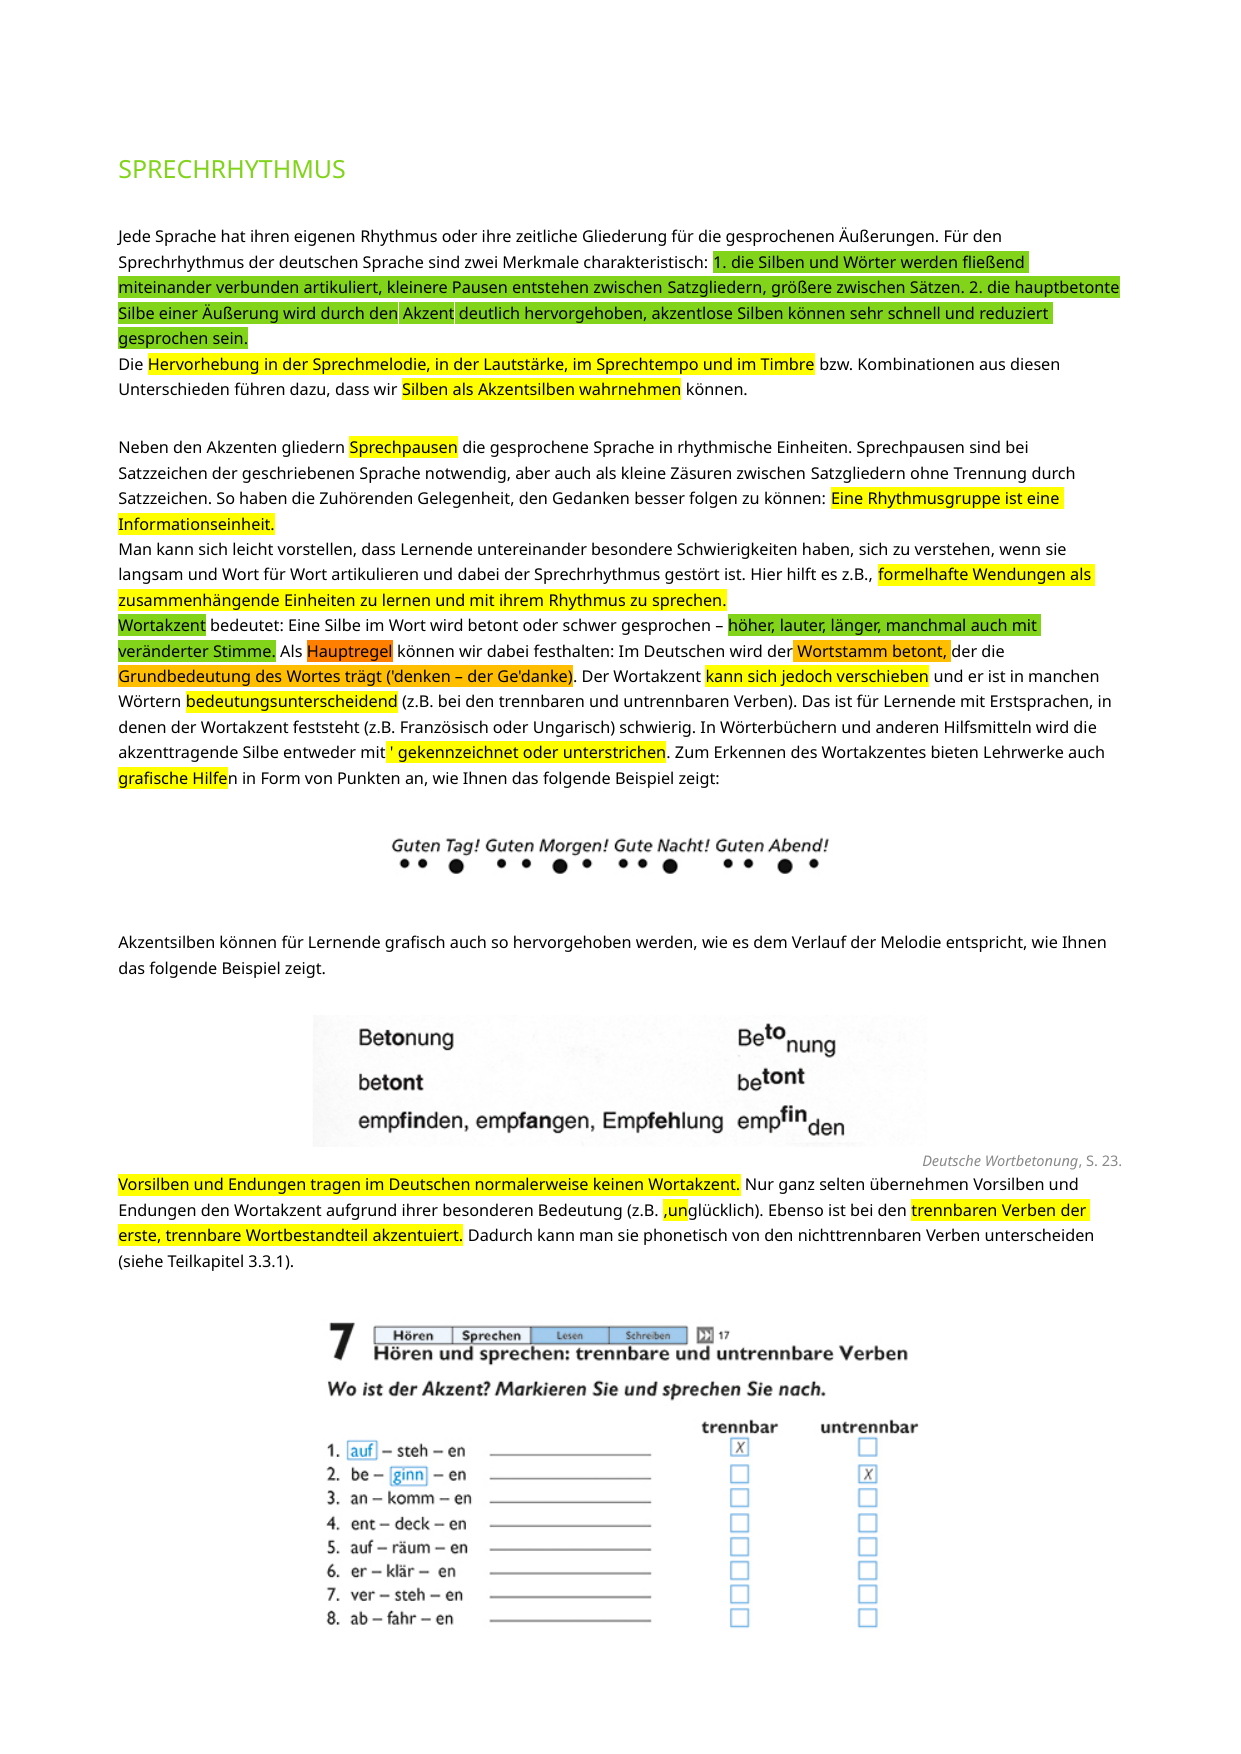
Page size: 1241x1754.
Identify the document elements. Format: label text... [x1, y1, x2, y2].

text Deutsche Wortbetonung, S. 23. [118, 1151, 1122, 1171]
text Akzentsilben können für Lernende grafisch auch so hervorgehoben werden, wie es dem Verlauf der Melodie entspricht, wie Ihnen das folgende Beispiel zeigt. [118, 931, 1122, 979]
text Wortakzent bedeutet: Eine Silbe im Wort wird betont oder schwer gesprochen – höher, lauter, länger, manchmal auch mit veränderter Stimme. Als Hauptregel können wir dabei festhalten: Im Deutschen wird der Wortstamm betont, der die Grundbedeutung des Wortes trägt ('denken – der Ge'danke). Der Wortakzent kann sich jedoch verschieben und er ist in manchen Wörtern bedeutungsunterscheidend (z.B. bei den trennbaren und untrennbaren Verben). Das ist für Lernende mit Erstsprachen, in denen der Wortakzent feststeht (z.B. Französisch oder Ungarisch) schwierig. In Wörterbüchern und anderen Hilfsmitteln wird die akzenttragende Silbe entweder mit ' gekennzeichnet oder unterstrichen. Zum Erkennen des Wortakzentes bieten Lehrwerke auch grafische Hilfen in Form von Punkten an, wie Ihnen das folgende Beispiel zeigt: [118, 614, 1122, 789]
picture [312, 1015, 928, 1147]
picture [312, 1308, 928, 1631]
text Neben den Akzenten gliedern Sprechpausen die gesprochene Sprache in rhythmische Einheiten. Sprechpausen sind bei Satzzeichen der geschriebenen Sprache notwendig, aber auch als kleine Zäsuren zwischen Satzgliedern ohne Trennung durch Satzzeichen. So haben die Zuhörenden Gelegenheit, den Gedanken besser folgen zu können: Eine Rhythmusgruppe ist eine Informationseinheit. [118, 436, 1122, 535]
text Man kann sich leicht vorstellen, dass Lernende untereinander besondere Schwierigkeiten haben, sich zu verstehen, wenn sie langsam und Wort für Wort artikulieren und dabei der Sprechrhythmus gestört ist. Hier hilft es z.B., formelhafte Wendungen als zusammenhängende Einheiten zu lernen und mit ihrem Rhythmus zu sprechen. [118, 538, 1122, 611]
picture [312, 825, 928, 894]
text Jede Sprache hat ihren eigenen Rhythmus oder ihre zeitliche Gliederung für die gesprochenen Äußerungen. Für den Sprechrhythmus der deutschen Sprache sind zwei Merkmale charakteristisch: 1. die Silben und Wörter werden fließend miteinander verbunden artikuliert, kleinere Pausen entstehen zwischen Satzgliedern, größere zwischen Sätzen. 2. die hauptbetonte Silbe einer Äußerung wird durch den Akzent deutlich hervorgehoben, akzentlose Silben können sehr schnell und reduziert gesprochen sein. [118, 225, 1122, 349]
text Vorsilben und Endungen tragen im Deutschen normalerweise keinen Wortakzent. Nur ganz selten übernehmen Vorsilben und Endungen den Wortakzent aufgrund ihrer besonderen Bedeutung (z.B. ,unglücklich). Ebenso ist bei den trennbaren Verben der erste, trennbare Wortbestandteil akzentuiert. Dadurch kann man sie phonetisch von den nichttrennbaren Verben unterscheiden (siehe Teilkapitel 3.3.1). [118, 1173, 1122, 1272]
text Die Hervorhebung in der Sprechmelodie, in der Lautstärke, im Sprechtempo und im Timbre bzw. Kombinationen aus diesen Unterschieden führen dazu, dass wir Silben als Akzentsilben wahrnehmen können. [118, 352, 1122, 400]
subtitle SPRECHRHYTHMUS [118, 118, 1122, 186]
